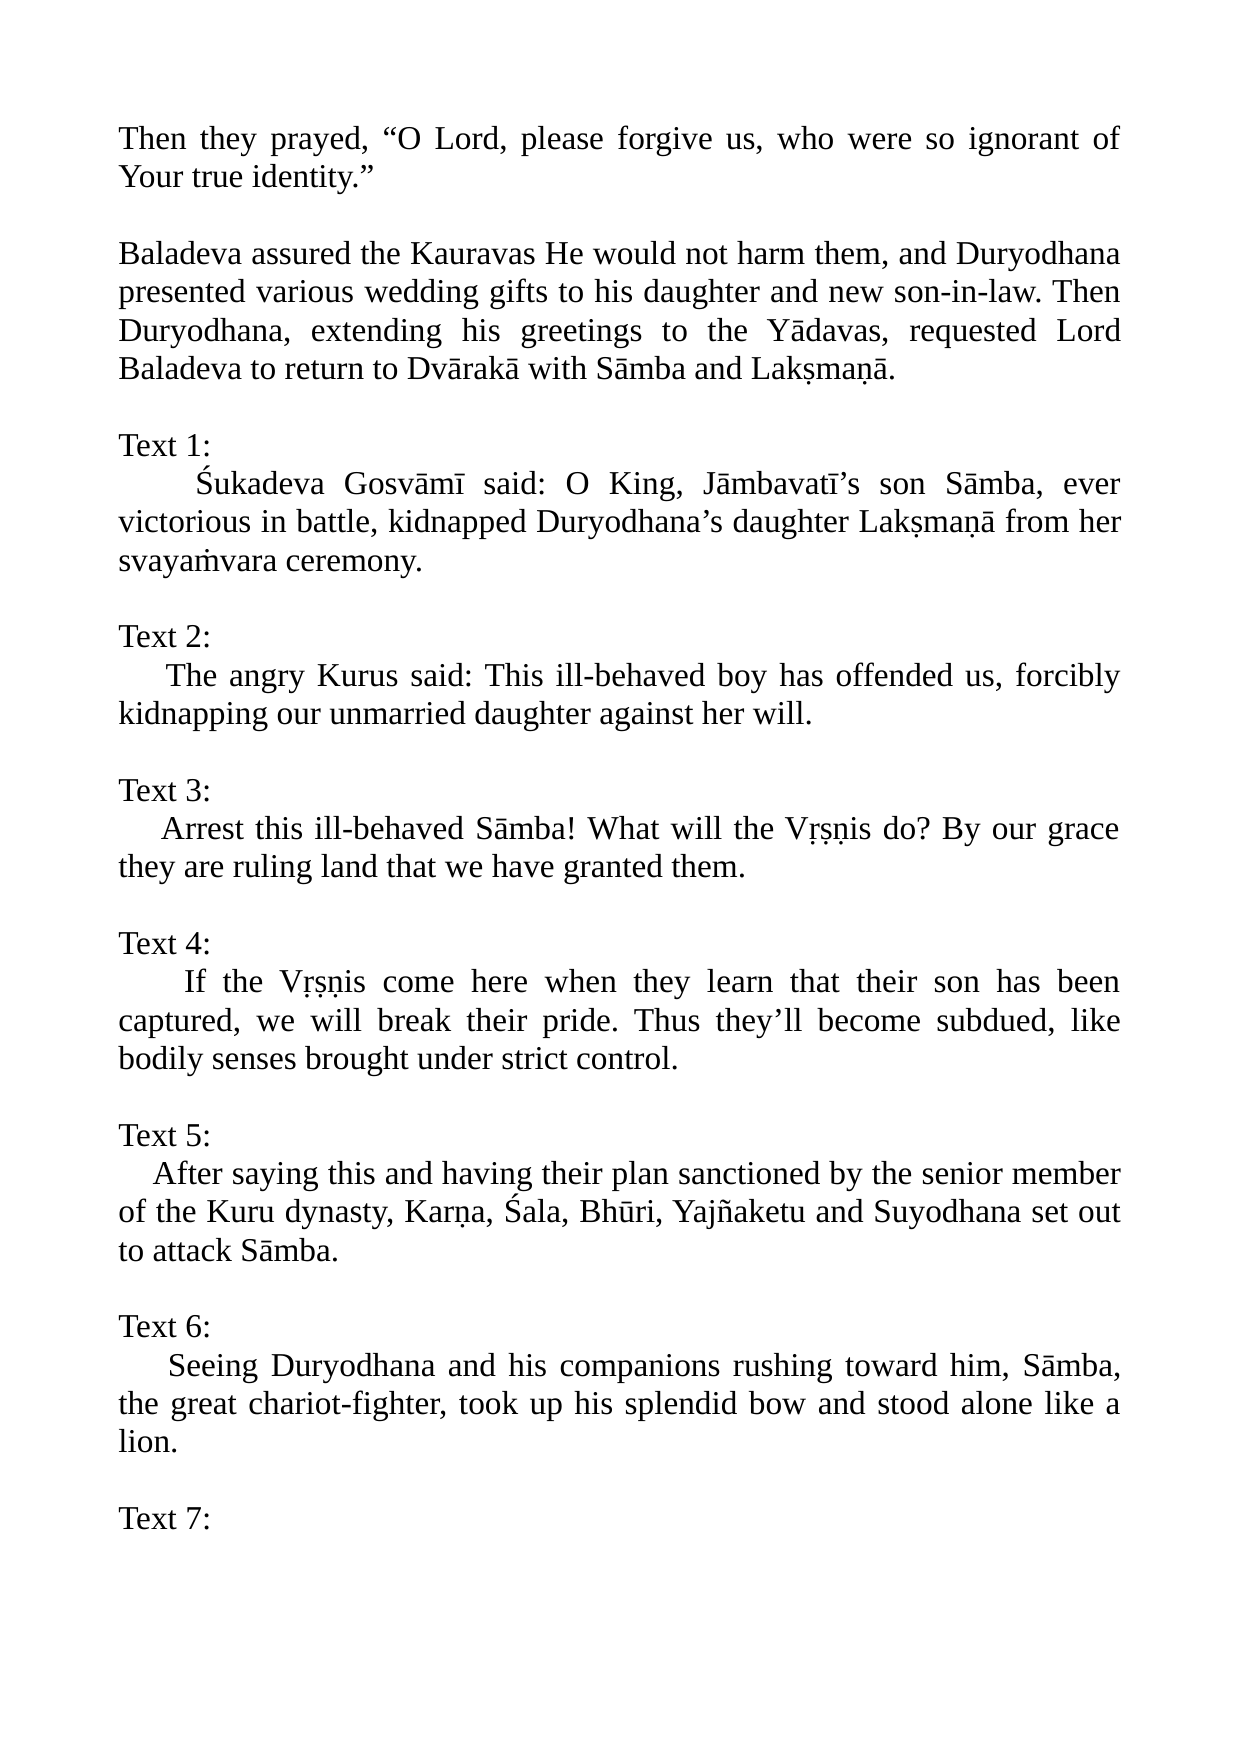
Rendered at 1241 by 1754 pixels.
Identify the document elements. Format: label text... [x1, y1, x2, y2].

text Then they prayed, “O Lord, please forgive us, who were so ignorant of Your true identity.” [118, 118, 1122, 195]
text Text 7: [118, 1498, 1122, 1536]
text Seeing Duryodhana and his companions rushing toward him, Sāmba, the great chariot-fighter, took up his splendid bow and stood alone like a lion. [118, 1345, 1122, 1460]
text Text 4: [118, 923, 1122, 961]
text Text 5: [118, 1115, 1122, 1153]
text Text 3: [118, 770, 1122, 808]
text After saying this and having their plan sanctioned by the senior member of the Kuru dynasty, Karṇa, Śala, Bhūri, Yajñaketu and Suyodhana set out to attack Sāmba. [118, 1153, 1122, 1268]
text Baladeva assured the Kauravas He would not harm them, and Duryodhana presented various wedding gifts to his daughter and new son-in-law. Then Duryodhana, extending his greetings to the Yādavas, requested Lord Baladeva to return to Dvārakā with Sāmba and Lakṣmaṇā. [118, 233, 1122, 386]
text Text 2: [118, 616, 1122, 655]
text The angry Kurus said: This ill-behaved boy has offended us, forcibly kidnapping our unmarried daughter against her will. [118, 655, 1122, 731]
text Arrest this ill-behaved Sāmba! What will the Vṛṣṇis do? By our grace they are ruling land that we have granted them. [118, 808, 1122, 885]
text Text 6: [118, 1306, 1122, 1345]
text Śukadeva Gosvāmī said: O King, Jāmbavatī’s son Sāmba, ever victorious in battle, kidnapped Duryodhana’s daughter Lakṣmaṇā from her svayaṁvara ceremony. [118, 463, 1122, 578]
text If the Vṛṣṇis come here when they learn that their son has been captured, we will break their pride. Thus they’ll become subdued, like bodily senses brought under strict control. [118, 961, 1122, 1076]
text Text 1: [118, 425, 1122, 463]
